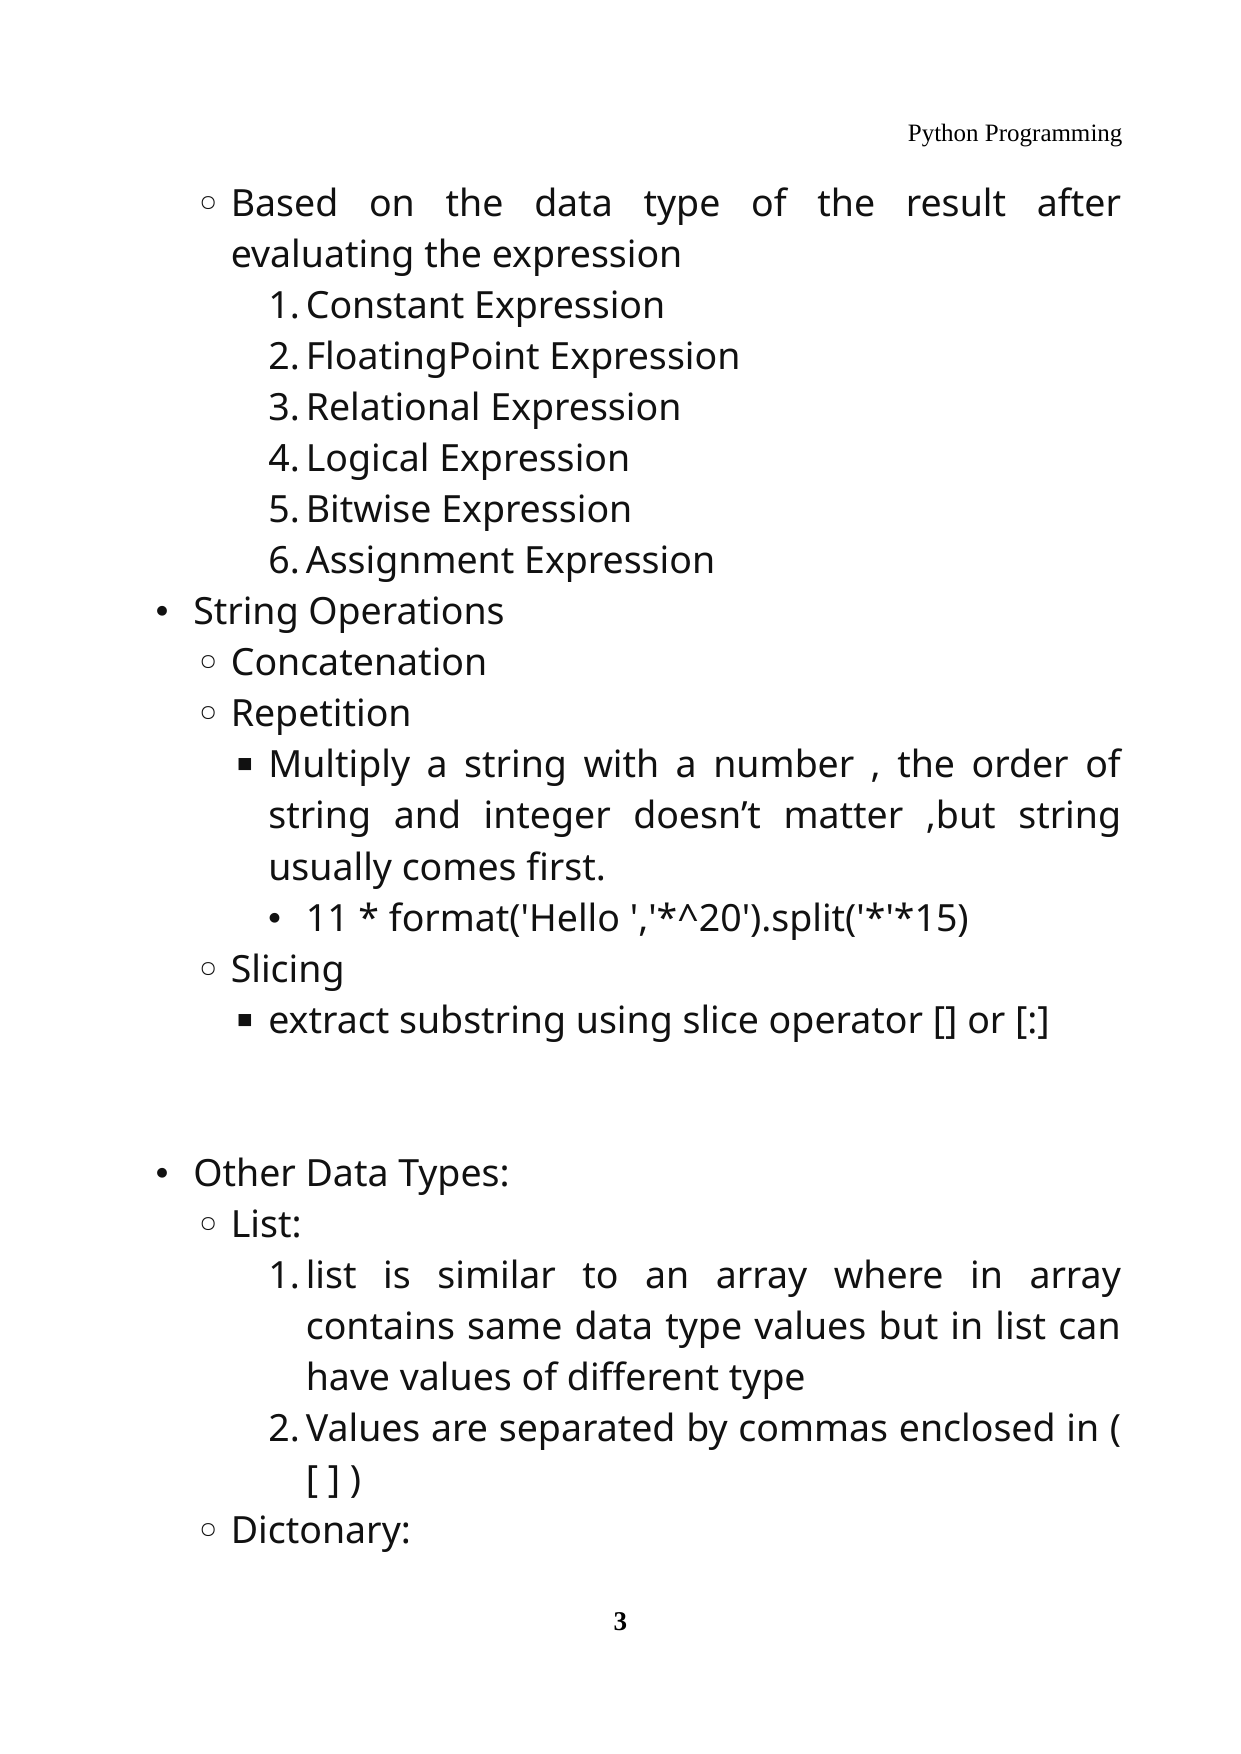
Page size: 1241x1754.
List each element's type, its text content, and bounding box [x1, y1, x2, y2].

list extract substring using slice operator [] or [:] [231, 993, 1122, 1044]
list 11 * format('Hello ','*^20').split('*'*15) [268, 891, 1122, 942]
list Repetition [193, 687, 1122, 738]
list Assignment Expression [268, 534, 1122, 585]
list Concatenation [193, 636, 1122, 687]
list String Operations [156, 585, 1122, 636]
list Multiply a string with a number , the order of string and integer doesn’t matter ,but string usually comes first. [231, 738, 1122, 891]
list Other Data Types: [156, 1146, 1122, 1197]
list List: [193, 1197, 1122, 1248]
list Logical Expression [268, 432, 1122, 483]
list Based on the data type of the result after evaluating the expression [193, 176, 1122, 278]
list Slicing [193, 942, 1122, 993]
list Bitwise Expression [268, 483, 1122, 534]
list Relational Expression [268, 381, 1122, 432]
list list is similar to an array where in array contains same data type values but in list can have values of different type [268, 1248, 1122, 1401]
list Constant Expression [268, 278, 1122, 329]
list Values are separated by commas enclosed in ( [ ] ) [268, 1401, 1122, 1503]
list FloatingPoint Expression [268, 329, 1122, 381]
list Dictonary: [193, 1503, 1122, 1554]
